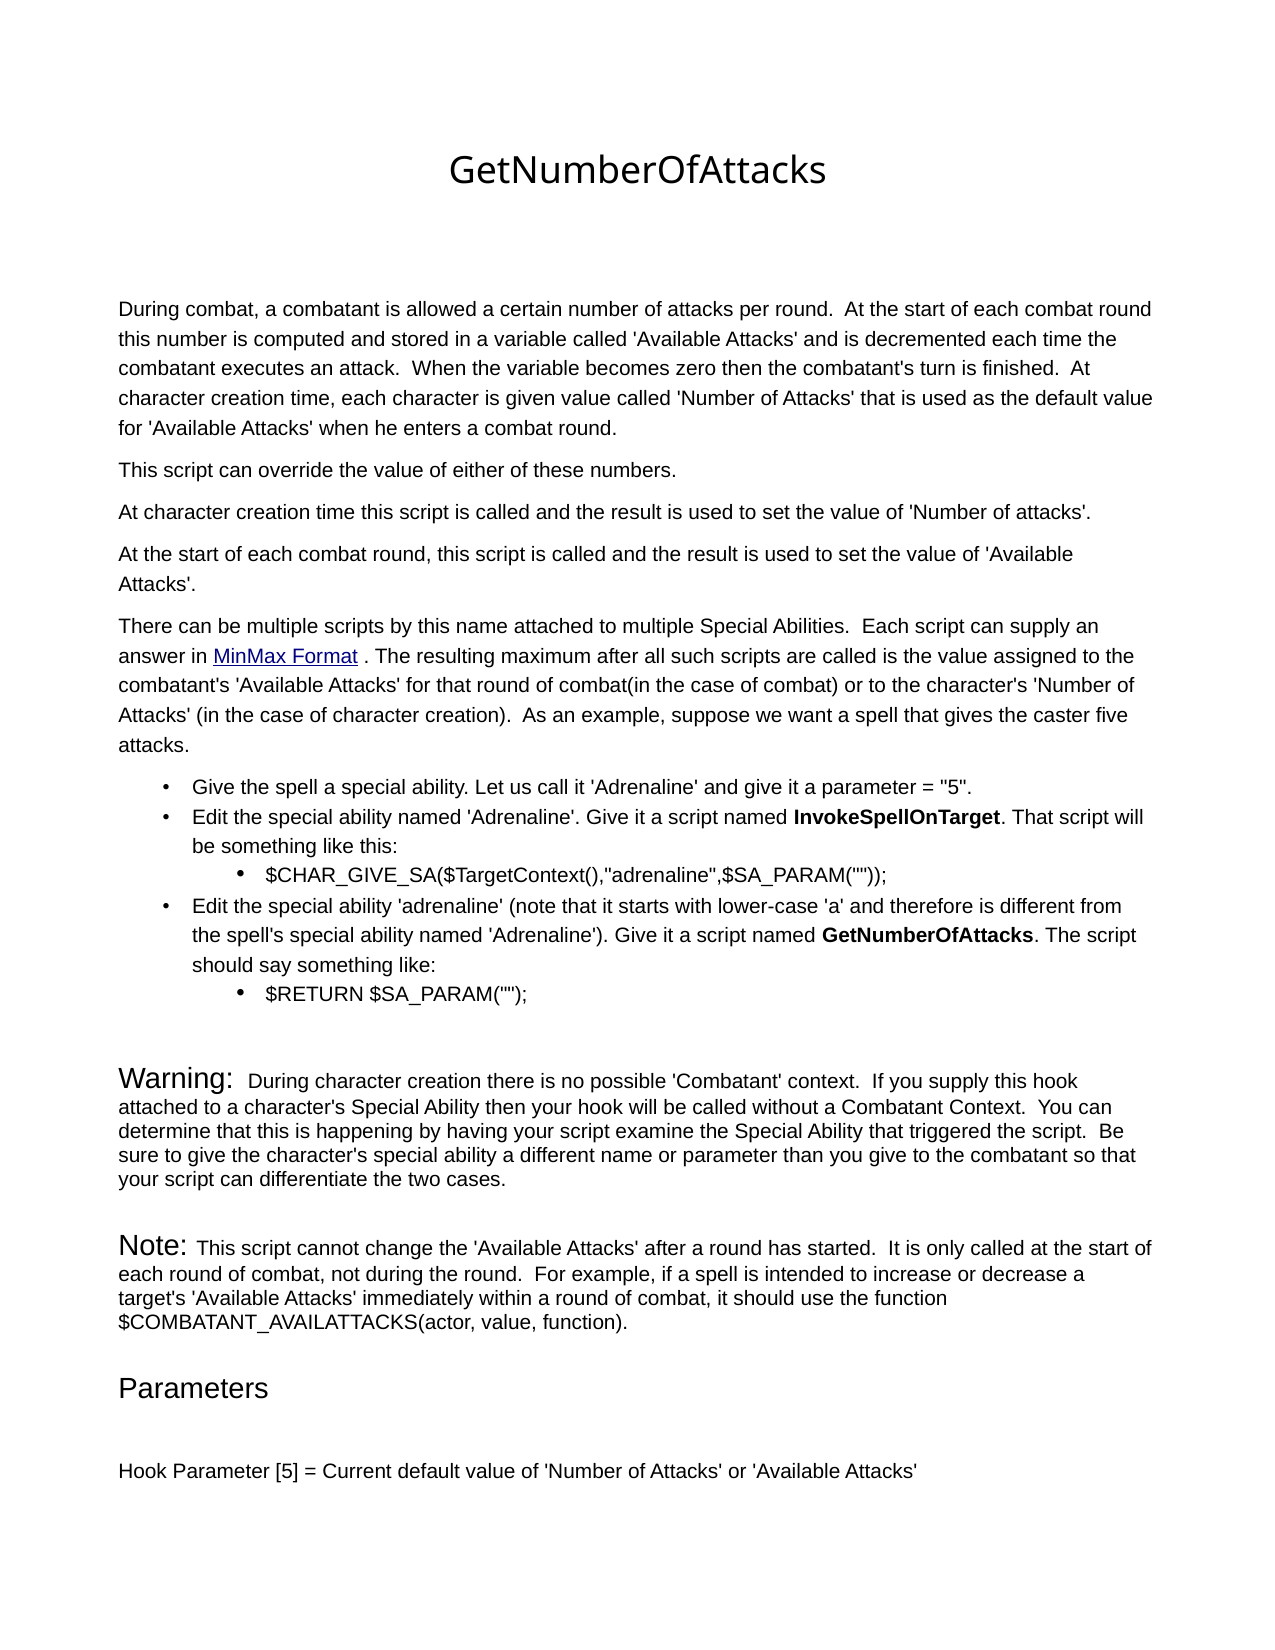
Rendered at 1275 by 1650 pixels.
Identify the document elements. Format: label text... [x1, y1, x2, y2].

list Edit the special ability named 'Adrenaline'. Give it a script named InvokeSpellOnTarget. That script will be something like this: [162, 799, 1157, 858]
list $CHAR_GIVE_SA($TargetContext(),"adrenaline",$SA_PARAM("")); [236, 858, 1157, 888]
subtitle GetNumberOfAttacks [118, 143, 1157, 194]
text At the start of each combat round, this script is called and the result is used to set the value of 'Available Attacks'. [118, 536, 1157, 596]
list Give the spell a special ability. Let us call it 'Adrenaline' and give it a parameter = "5". [162, 769, 1157, 799]
text At character creation time this script is called and the result is used to set the value of 'Number of attacks'. [118, 494, 1157, 524]
text This script can override the value of either of these numbers. [118, 452, 1157, 482]
list Edit the special ability 'adrenaline' (note that it starts with lower-case 'a' and therefore is different from the spell's special ability named 'Adrenaline'). Give it a script named GetNumberOfAttacks. The script should say something like: [162, 888, 1157, 977]
subtitle Parameters [118, 1371, 1157, 1405]
list $RETURN $SA_PARAM(""); [236, 977, 1157, 1007]
text Hook Parameter [5] = Current default value of 'Number of Attacks' or 'Available Attacks' [118, 1458, 1157, 1482]
subtitle Note: This script cannot change the 'Available Attacks' after a round has started. It is only called at the start of each round of combat, not during the round. For example, if a spell is intended to increase or decrease a target's 'Available Attacks' immediately within a round of combat, it should use the function $COMBATANT_AVAILATTACKS(actor, value, function). [118, 1228, 1157, 1334]
text There can be multiple scripts by this name attached to multiple Special Abilities. Each script can supply an answer in MinMax Format . The resulting maximum after all such scripts are called is the value assigned to the combatant's 'Available Attacks' for that round of combat(in the case of combat) or to the character's 'Number of Attacks' (in the case of character creation). As an example, suppose we want a spell that gives the caster five attacks. [118, 608, 1157, 757]
text During combat, a combatant is allowed a certain number of attacks per round. At the start of each combat round this number is computed and stored in a variable called 'Available Attacks' and is decremented each time the combatant executes an attack. When the variable becomes zero then the combatant's turn is finished. At character creation time, each character is given value called 'Number of Attacks' that is used as the default value for 'Available Attacks' when he enters a combat round. [118, 291, 1157, 439]
subtitle Warning: During character creation there is no possible 'Combatant' context. If you supply this hook attached to a character's Special Ability then your hook will be called without a Combatant Context. You can determine that this is happening by having your script examine the Special Ability that triggered the script. Be sure to give the character's special ability a different name or parameter than you give to the combatant so that your script can differentiate the two cases. [118, 1061, 1157, 1191]
